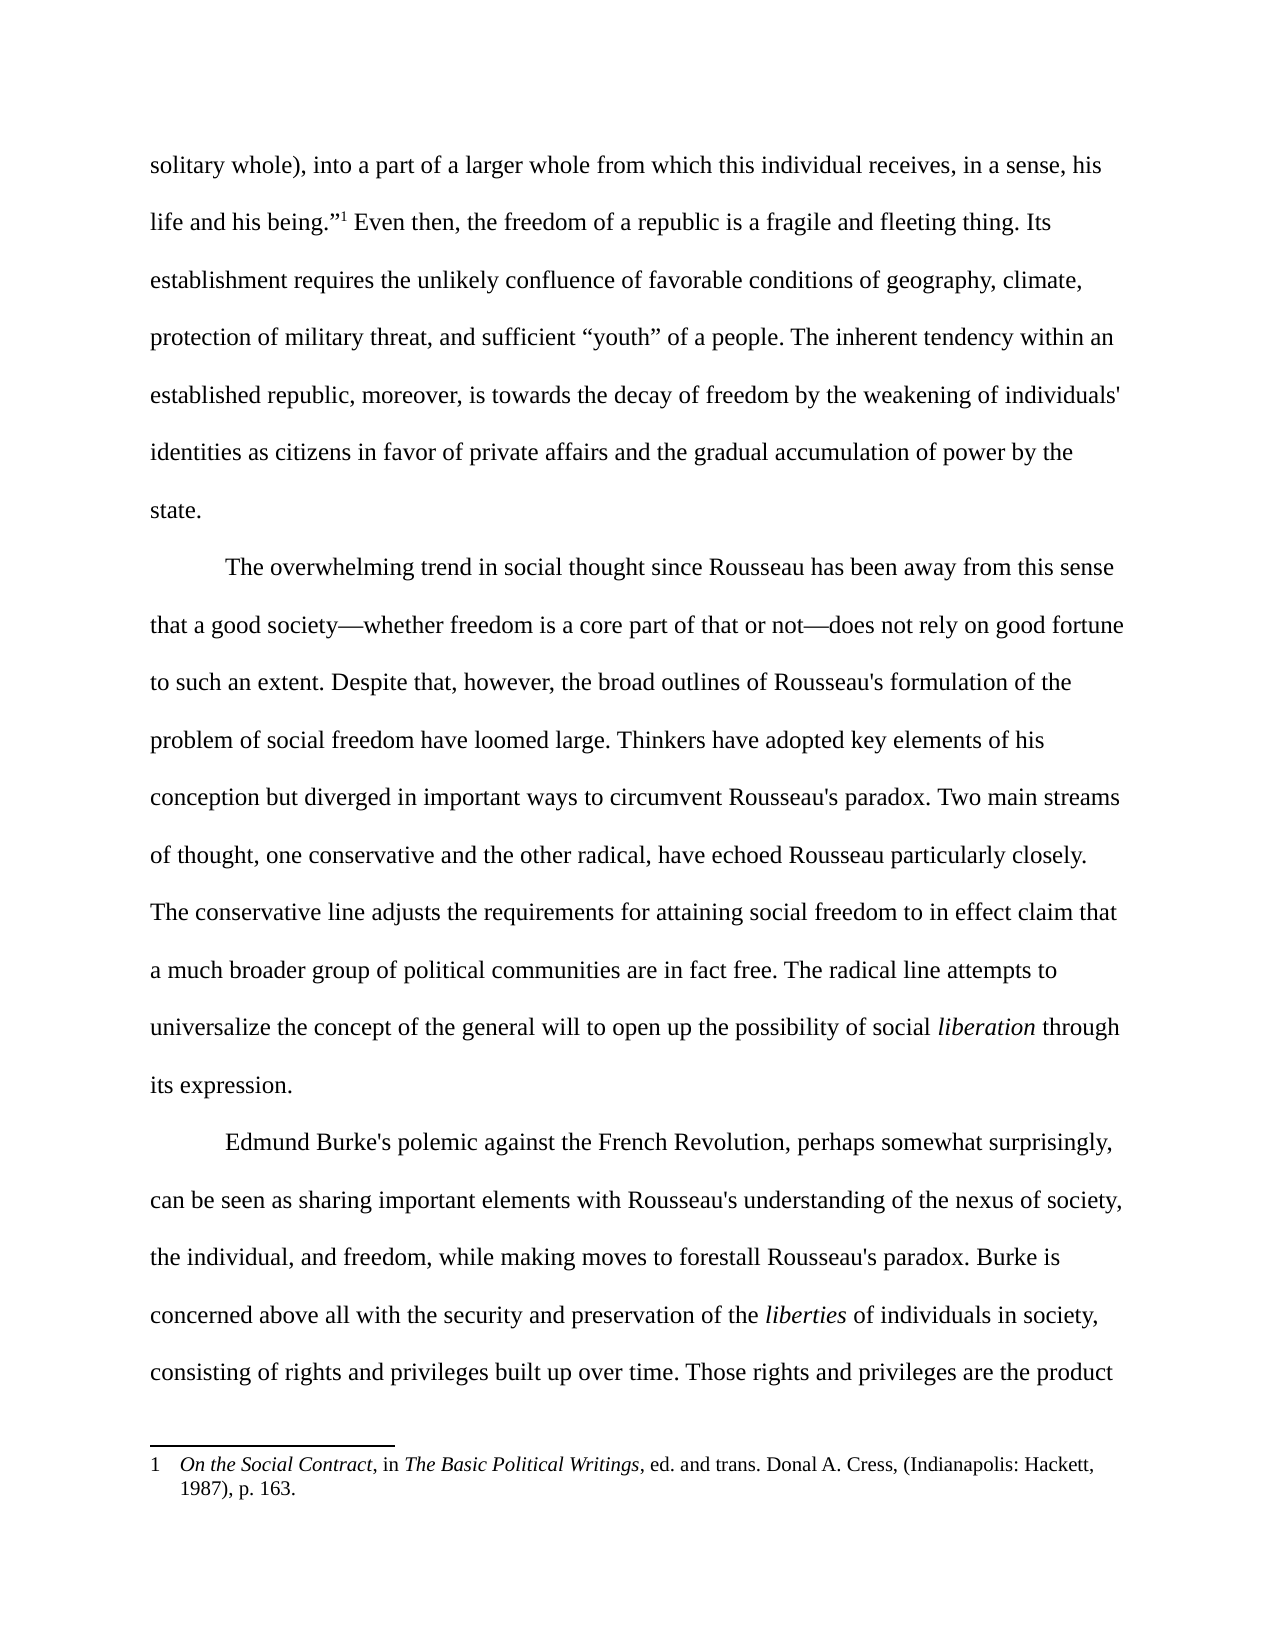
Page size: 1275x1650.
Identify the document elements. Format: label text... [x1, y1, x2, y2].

text solitary whole), into a part of a larger whole from which this individual receives, in a sense, his life and his being.” Even then, the freedom of a republic is a fragile and fleeting thing. Its establishment requires the unlikely confluence of favorable conditions of geography, climate, protection of military threat, and sufficient “youth” of a people. The inherent tendency within an established republic, moreover, is towards the decay of freedom by the weakening of individuals' identities as citizens in favor of private affairs and the gradual accumulation of power by the state. [150, 150, 1125, 524]
text On the Social Contract, in The Basic Political Writings, ed. and trans. Donal A. Cress, (Indianapolis: Hackett, 1987), p. 163. [150, 1452, 1125, 1500]
text Edmund Burke's polemic against the French Revolution, perhaps somewhat surprisingly, can be seen as sharing important elements with Rousseau's understanding of the nexus of society, the individual, and freedom, while making moves to forestall Rousseau's paradox. Burke is concerned above all with the security and preservation of the liberties of individuals in society, consisting of rights and privileges built up over time. Those rights and privileges are the product [150, 1127, 1125, 1386]
text The overwhelming trend in social thought since Rousseau has been away from this sense that a good society—whether freedom is a core part of that or not—does not rely on good fortune to such an extent. Despite that, however, the broad outlines of Rousseau's formulation of the problem of social freedom have loomed large. Thinkers have adopted key elements of his conception but diverged in important ways to circumvent Rousseau's paradox. Two main streams of thought, one conservative and the other radical, have echoed Rousseau particularly closely. The conservative line adjusts the requirements for attaining social freedom to in effect claim that a much broader group of political communities are in fact free. The radical line attempts to universalize the concept of the general will to open up the possibility of social liberation through its expression. [150, 552, 1125, 1099]
